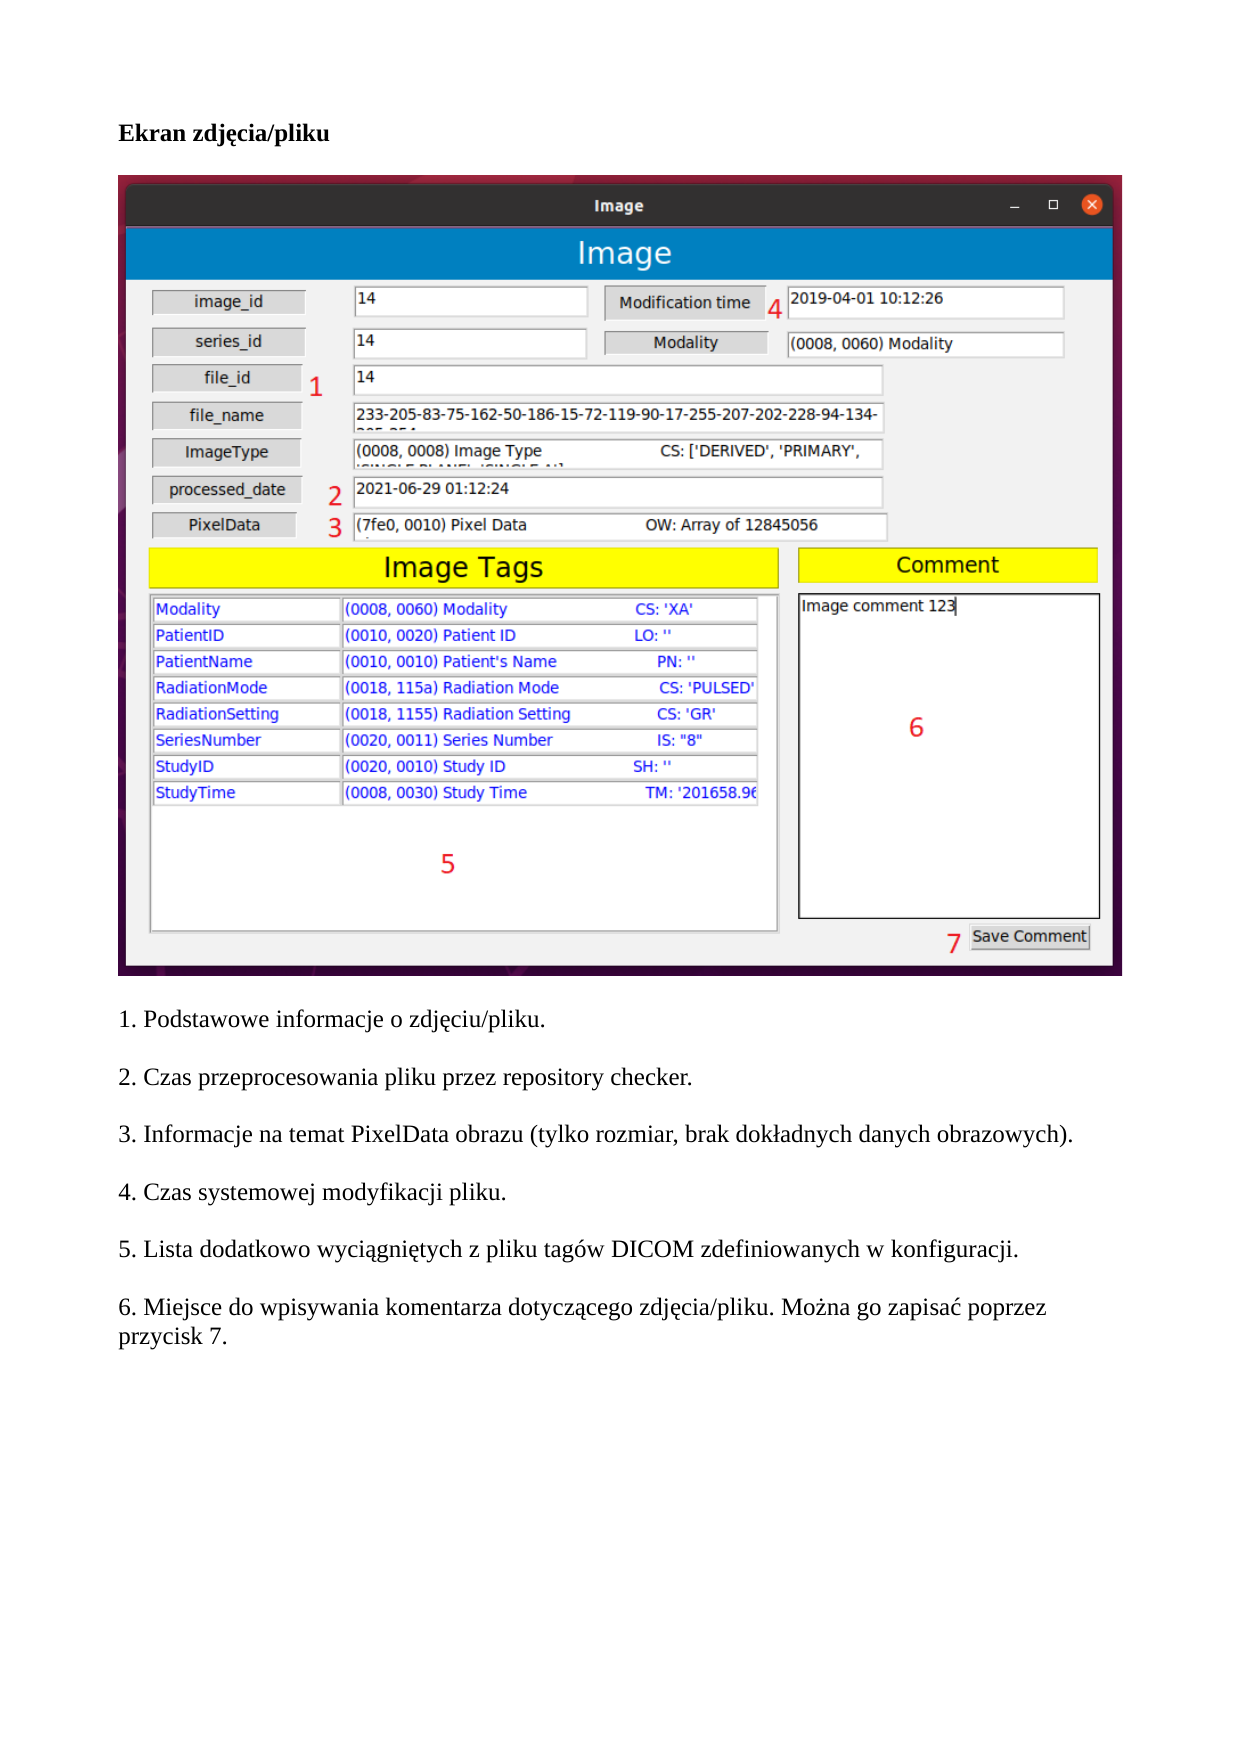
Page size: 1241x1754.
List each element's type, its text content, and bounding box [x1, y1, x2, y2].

text 6. Miejsce do wpisywania komentarza dotyczącego zdjęcia/pliku. Można go zapisać poprzez przycisk 7. [118, 1292, 1122, 1349]
text 1. Podstawowe informacje o zdjęciu/pliku. [118, 1004, 1122, 1033]
text 3. Informacje na temat PixelData obrazu (tylko rozmiar, brak dokładnych danych obrazowych). [118, 1119, 1122, 1148]
text 5. Lista dodatkowo wyciągniętych z pliku tagów DICOM zdefiniowanych w konfiguracji. [118, 1234, 1122, 1263]
text Ekran zdjęcia/pliku [118, 118, 1122, 147]
text 2. Czas przeprocesowania pliku przez repository checker. [118, 1062, 1122, 1091]
picture [118, 175, 1123, 976]
text 4. Czas systemowej modyfikacji pliku. [118, 1177, 1122, 1206]
